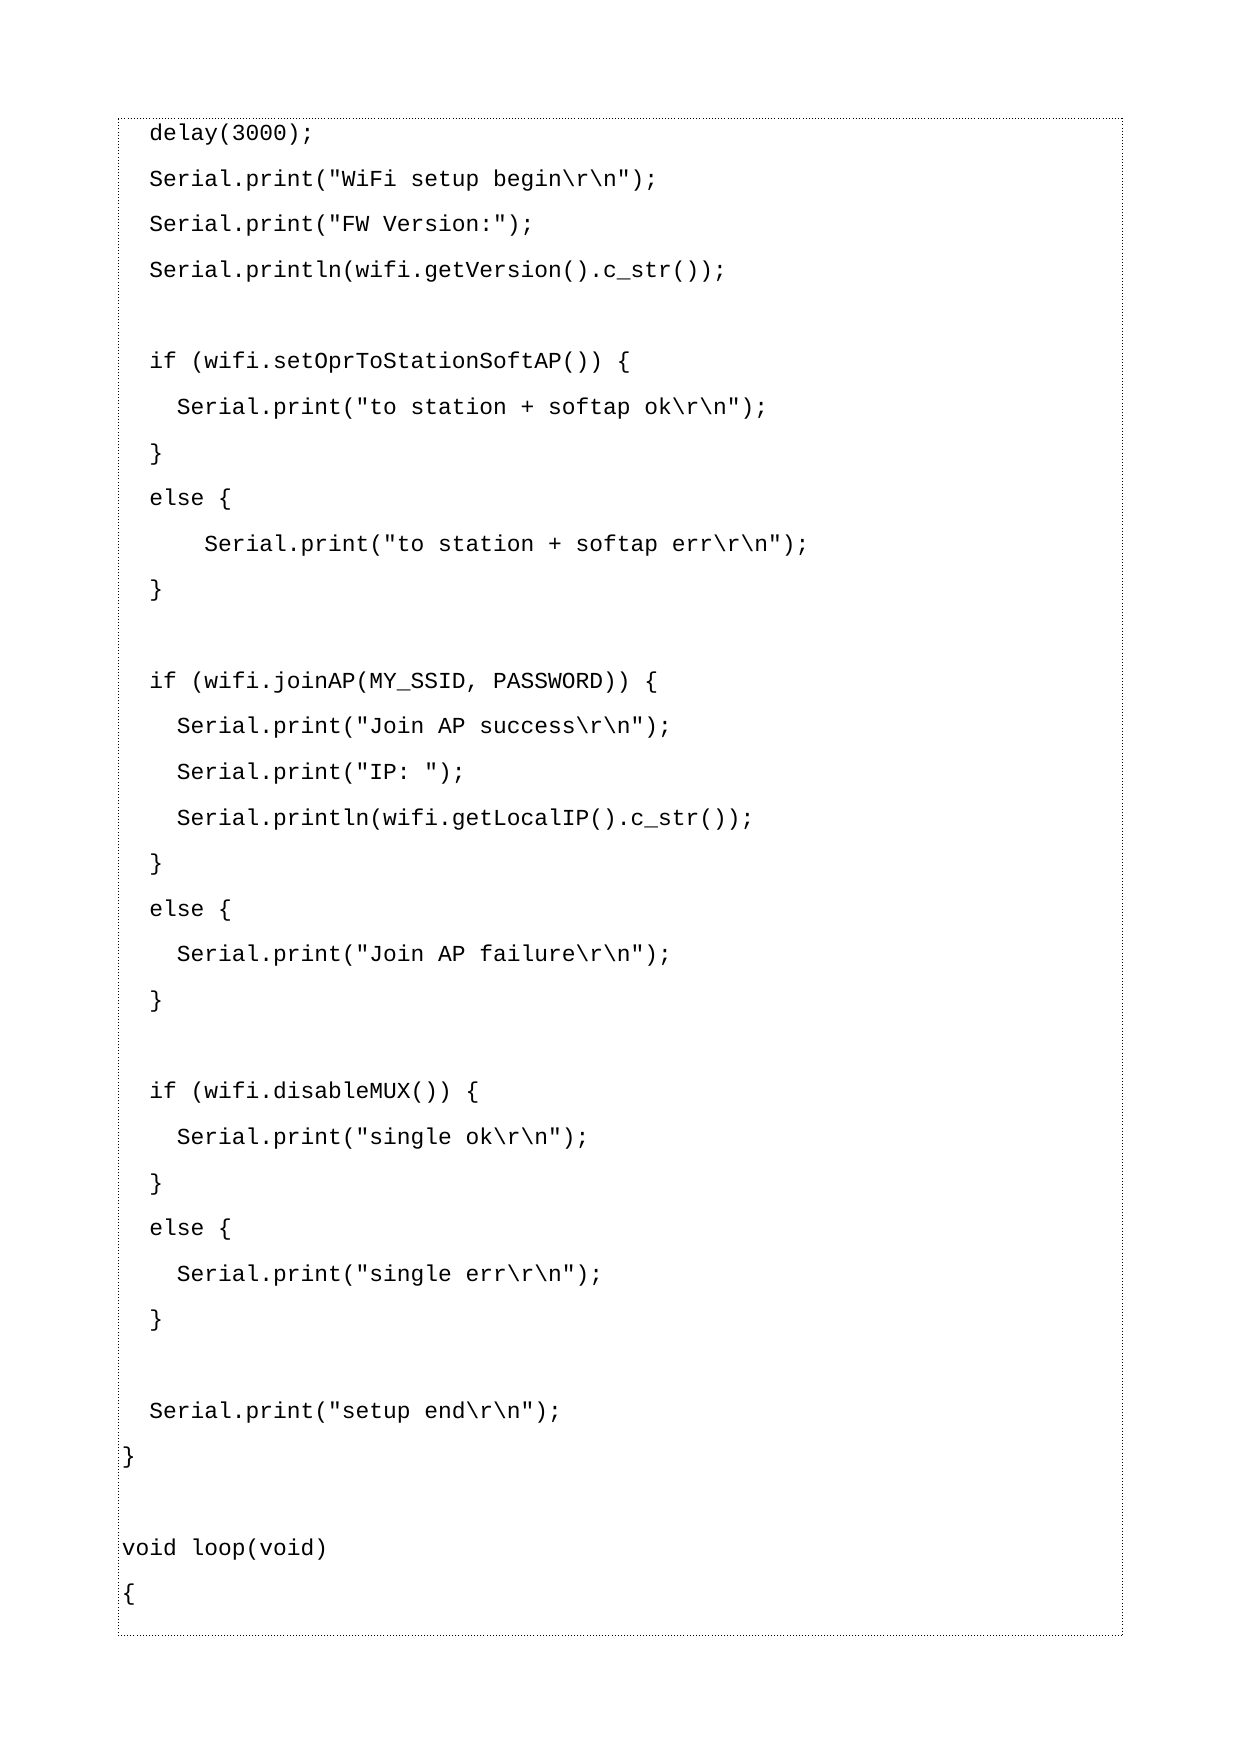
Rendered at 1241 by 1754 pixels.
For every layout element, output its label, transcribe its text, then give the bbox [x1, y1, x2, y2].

text Serial.print("FW Version:"); [122, 213, 1119, 239]
text } [122, 988, 1119, 1014]
text else { [122, 1217, 1119, 1242]
text Serial.println(wifi.getLocalIP().c_str()); [122, 806, 1119, 832]
text void loop(void) [122, 1536, 1119, 1562]
text if (wifi.disableMUX()) { [122, 1080, 1119, 1106]
text Serial.print("WiFi setup begin\r\n"); [122, 167, 1119, 193]
text Serial.println(wifi.getVersion().c_str()); [122, 258, 1119, 284]
text } [122, 1445, 1119, 1471]
text } [122, 441, 1119, 467]
text else { [122, 897, 1119, 923]
text } [122, 852, 1119, 877]
text Serial.print("single err\r\n"); [122, 1262, 1119, 1288]
text Serial.print("IP: "); [122, 760, 1119, 786]
text } [122, 1308, 1119, 1334]
text if (wifi.joinAP(MY_SSID, PASSWORD)) { [122, 669, 1119, 695]
text if (wifi.setOprToStationSoftAP()) { [122, 350, 1119, 376]
text else { [122, 487, 1119, 512]
text } [122, 578, 1119, 604]
text { [122, 1582, 1119, 1607]
text Serial.print("Join AP failure\r\n"); [122, 943, 1119, 969]
text Serial.print("setup end\r\n"); [122, 1399, 1119, 1425]
text Serial.print("to station + softap ok\r\n"); [122, 395, 1119, 421]
text Serial.print("to station + softap err\r\n"); [122, 532, 1119, 558]
text Serial.print("single ok\r\n"); [122, 1125, 1119, 1151]
text } [122, 1171, 1119, 1197]
text Serial.print("Join AP success\r\n"); [122, 715, 1119, 741]
text delay(3000); [122, 122, 1119, 147]
